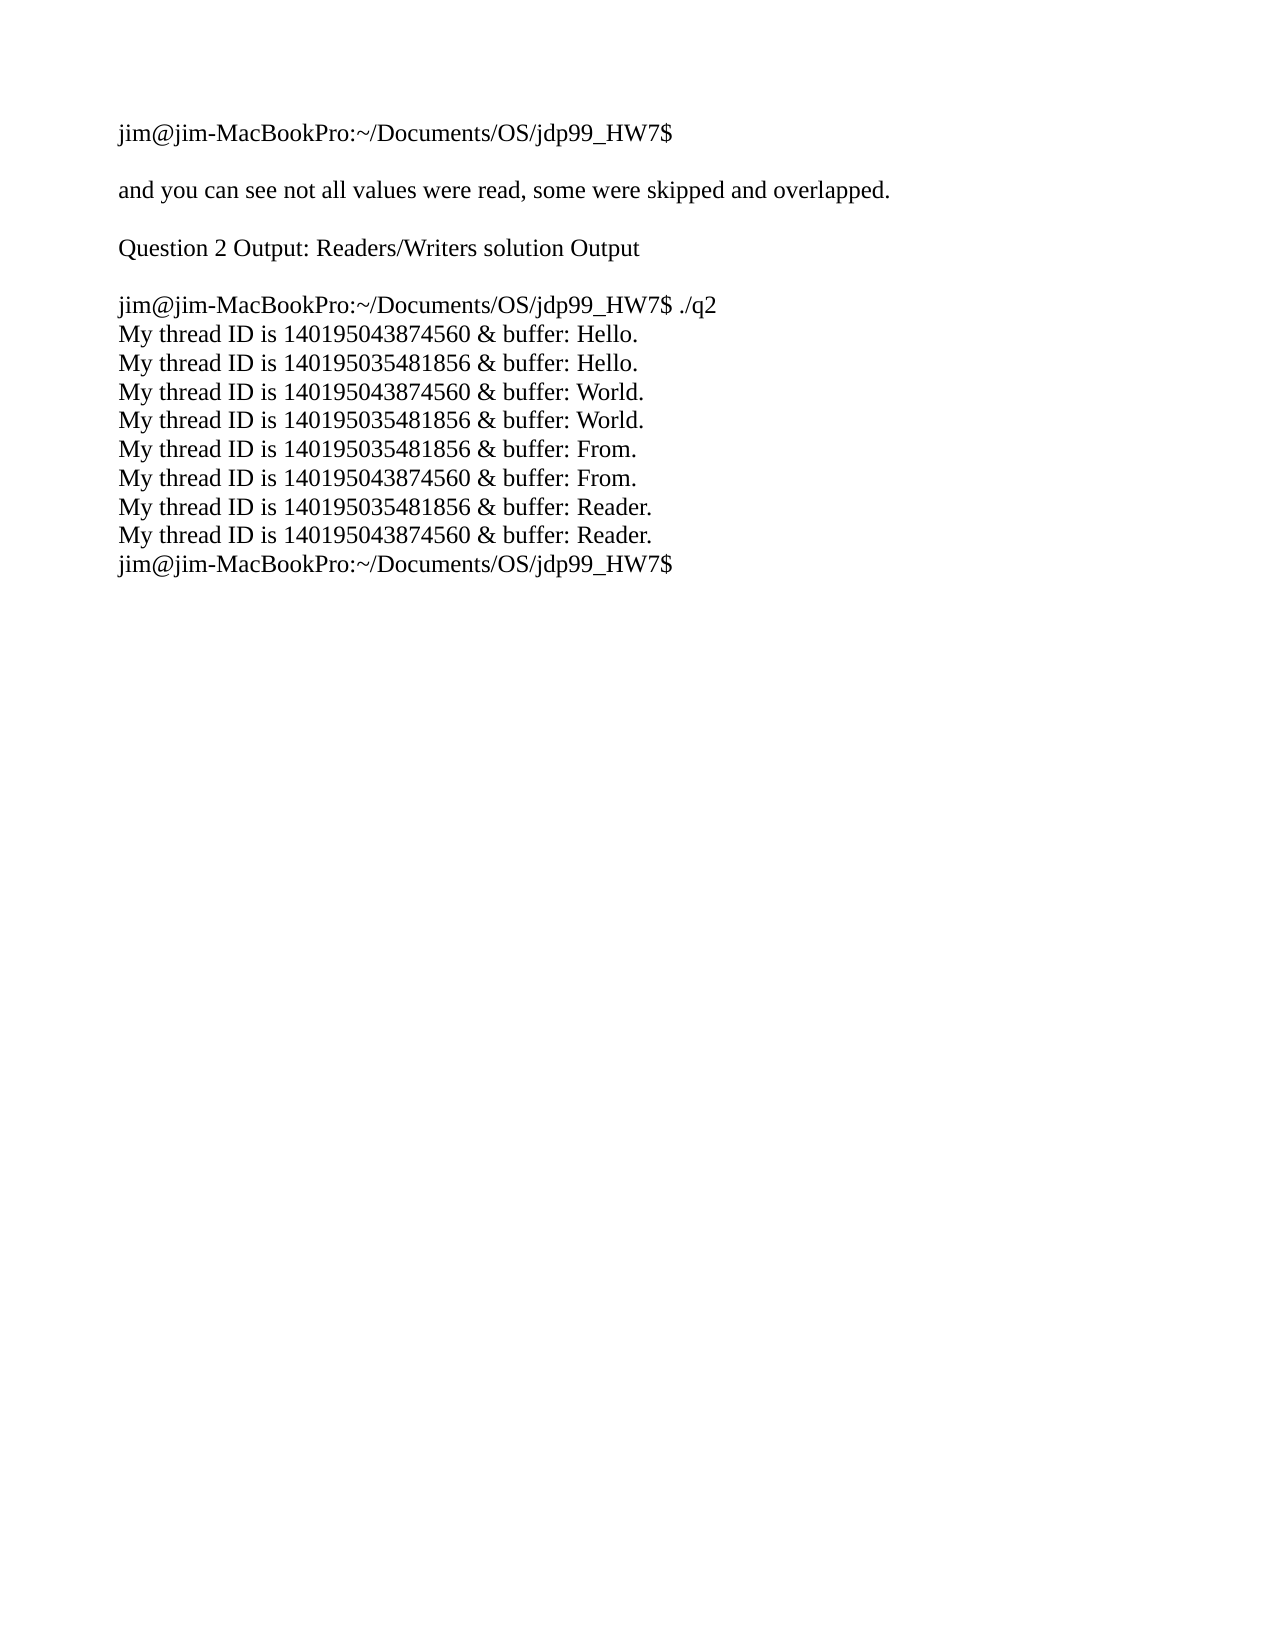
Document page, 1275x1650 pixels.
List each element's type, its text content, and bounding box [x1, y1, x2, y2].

text My thread ID is 140195043874560 & buffer: Hello. [118, 319, 1157, 348]
text Question 2 Output: Readers/Writers solution Output [118, 233, 1157, 262]
text My thread ID is 140195035481856 & buffer: World. [118, 406, 1157, 434]
text My thread ID is 140195035481856 & buffer: From. [118, 434, 1157, 463]
text My thread ID is 140195043874560 & buffer: Reader. [118, 521, 1157, 549]
text My thread ID is 140195043874560 & buffer: World. [118, 377, 1157, 406]
text and you can see not all values were read, some were skipped and overlapped. [118, 176, 1157, 204]
text jim@jim-MacBookPro:~/Documents/OS/jdp99_HW7$ [118, 549, 1157, 578]
text jim@jim-MacBookPro:~/Documents/OS/jdp99_HW7$ [118, 118, 1157, 147]
text jim@jim-MacBookPro:~/Documents/OS/jdp99_HW7$ ./q2 [118, 291, 1157, 319]
text My thread ID is 140195035481856 & buffer: Reader. [118, 492, 1157, 521]
text My thread ID is 140195035481856 & buffer: Hello. [118, 348, 1157, 377]
text My thread ID is 140195043874560 & buffer: From. [118, 463, 1157, 492]
